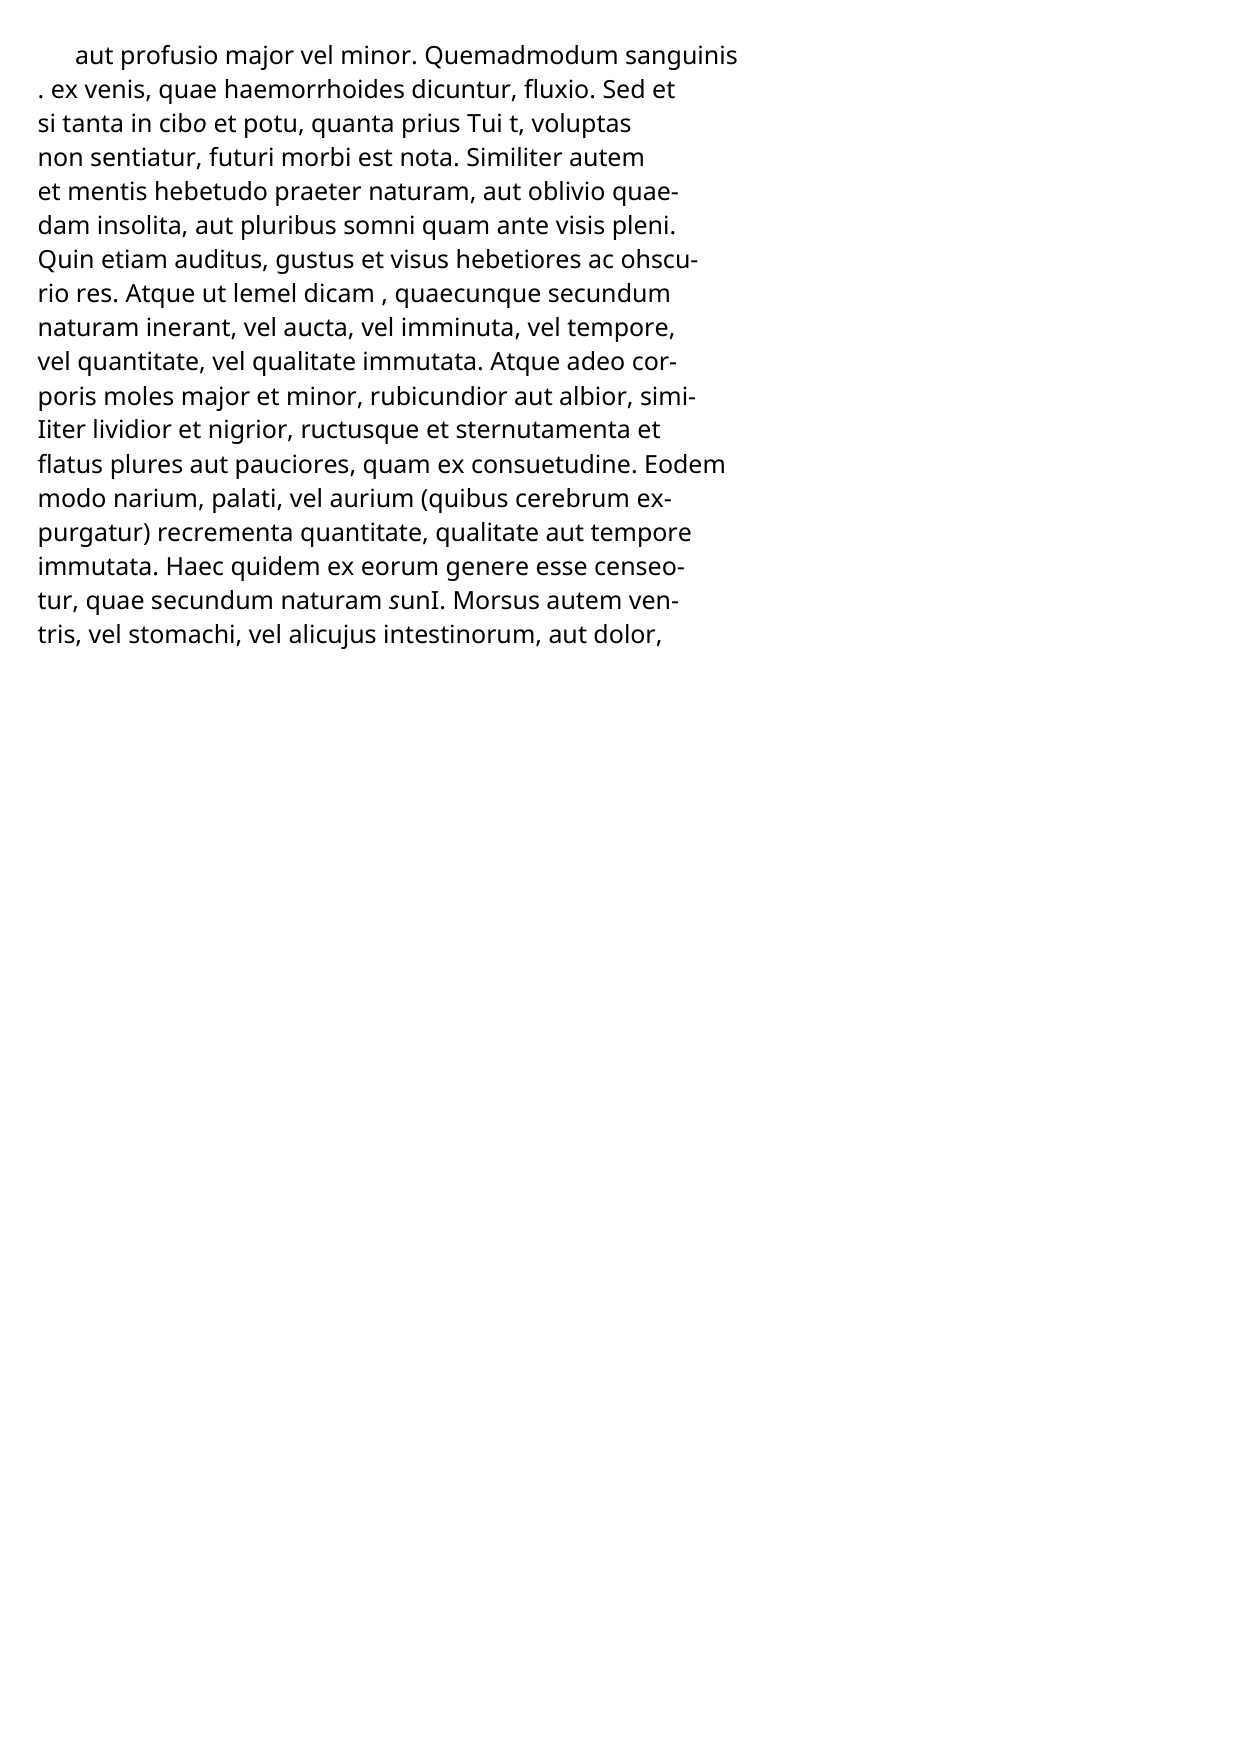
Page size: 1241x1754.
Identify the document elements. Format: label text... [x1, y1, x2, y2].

text aut profusio major vel minor. Quemadmodum sanguinis . ex venis, quae haemorrhoides dicuntur, fluxio. Sed et si tanta in cibo et potu, quanta prius Tui t, voluptas non sentiatur, futuri morbi est nota. Similiter autem et mentis hebetudo praeter naturam, aut oblivio quae- dam insolita, aut pluribus somni quam ante visis pleni. Quin etiam auditus, gustus et visus hebetiores ac ohscu- rio res. Atque ut lemel dicam , quaecunque secundum naturam inerant, vel aucta, vel imminuta, vel tempore, vel quantitate, vel qualitate immutata. Atque adeo cor- poris moles major et minor, rubicundior aut albior, simi- Iiter lividior et nigrior, ructusque et sternutamenta et flatus plures aut pauciores, quam ex consuetudine. Eodem modo narium, palati, vel aurium (quibus cerebrum ex- purgatur) recrementa quantitate, qualitate aut tempore immutata. Haec quidem ex eorum genere esse censeo- tur, quae secundum naturam sunI. Morsus autem ven- tris, vel stomachi, vel alicujus intestinorum, aut dolor, [37, 37, 1203, 651]
